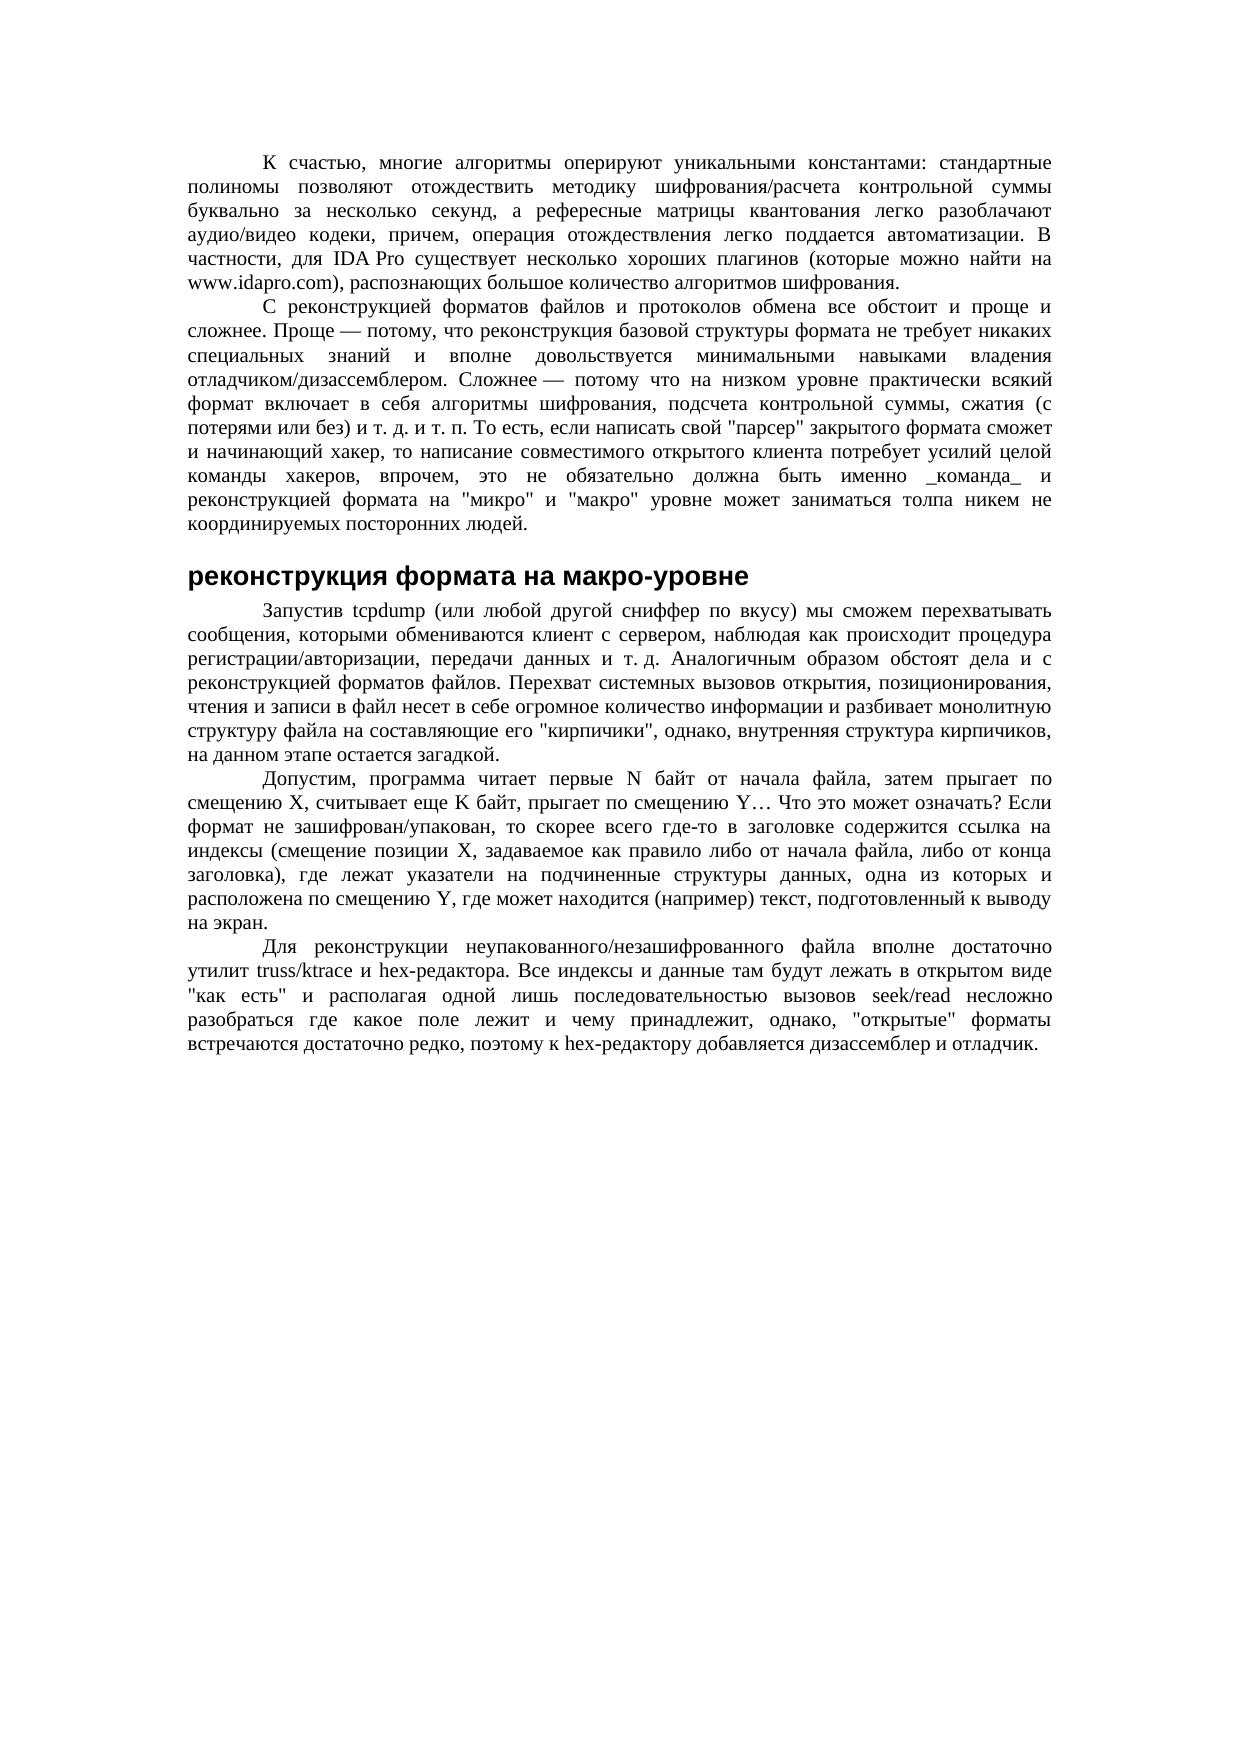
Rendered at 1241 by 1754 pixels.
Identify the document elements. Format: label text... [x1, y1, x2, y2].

text К счастью, многие алгоритмы оперируют уникальными константами: стандартные полиномы позволяют отождествить методику шифрования/расчета контрольной суммы буквально за несколько секунд, а рефересные матрицы квантования легко разоблачают аудио/видео кодеки, причем, операция отождествления легко поддается автоматизации. В частности, для IDA Pro существует несколько хороших плагинов (которые можно найти на www.idapro.com), распознающих большое количество алгоритмов шифрования. [187, 150, 1053, 294]
text Допустим, программа читает первые N байт от начала файла, затем прыгает по смещению X, считывает еще K байт, прыгает по смещению Y… Что это может означать? Если формат не зашифрован/упакован, то скорее всего где-то в заголовке содержится ссылка на индексы (смещение позиции X, задаваемое как правило либо от начала файла, либо от конца заголовка), где лежат указатели на подчиненные структуры данных, одна из которых и расположена по смещению Y, где может находится (например) текст, подготовленный к выводу на экран. [187, 766, 1053, 934]
text С реконструкцией форматов файлов и протоколов обмена все обстоит и проще и сложнее. Проще — потому, что реконструкция базовой структуры формата не требует никаких специальных знаний и вполне довольствуется минимальными навыками владения отладчиком/дизассемблером. Сложнее — потому что на низком уровне практически всякий формат включает в себя алгоритмы шифрования, подсчета контрольной суммы, сжатия (с потерями или без) и т. д. и т. п. То есть, если написать свой "парсер" закрытого формата сможет и начинающий хакер, то написание совместимого открытого клиента потребует усилий целой команды хакеров, впрочем, это не обязательно должна быть именно _команда_ и реконструкцией формата на "микро" и "макро" уровне может заниматься толпа никем не координируемых посторонних людей. [187, 294, 1053, 535]
text Запустив tcpdump (или любой другой сниффер по вкусу) мы сможем перехватывать сообщения, которыми обмениваются клиент с сервером, наблюдая как происходит процедура регистрации/авторизации, передачи данных и т. д. Аналогичным образом обстоят дела и с реконструкцией форматов файлов. Перехват системных вызовов открытия, позиционирования, чтения и записи в файл несет в себе огромное количество информации и разбивает монолитную структуру файла на составляющие его "кирпичики", однако, внутренняя структура кирпичиков, на данном этапе остается загадкой. [187, 597, 1053, 766]
text Для реконструкции неупакованного/незашифрованного файла вполне достаточно утилит truss/ktrace и hex-редактора. Все индексы и данные там будут лежать в открытом виде "как есть" и располагая одной лишь последовательностью вызовов seek/read несложно разобраться где какое поле лежит и чему принадлежит, однако, "открытые" форматы встречаются достаточно редко, поэтому к hex-редактору добавляется дизассемблер и отладчик. [187, 934, 1053, 1055]
subtitle реконструкция формата на макро-уровне [187, 560, 1053, 591]
